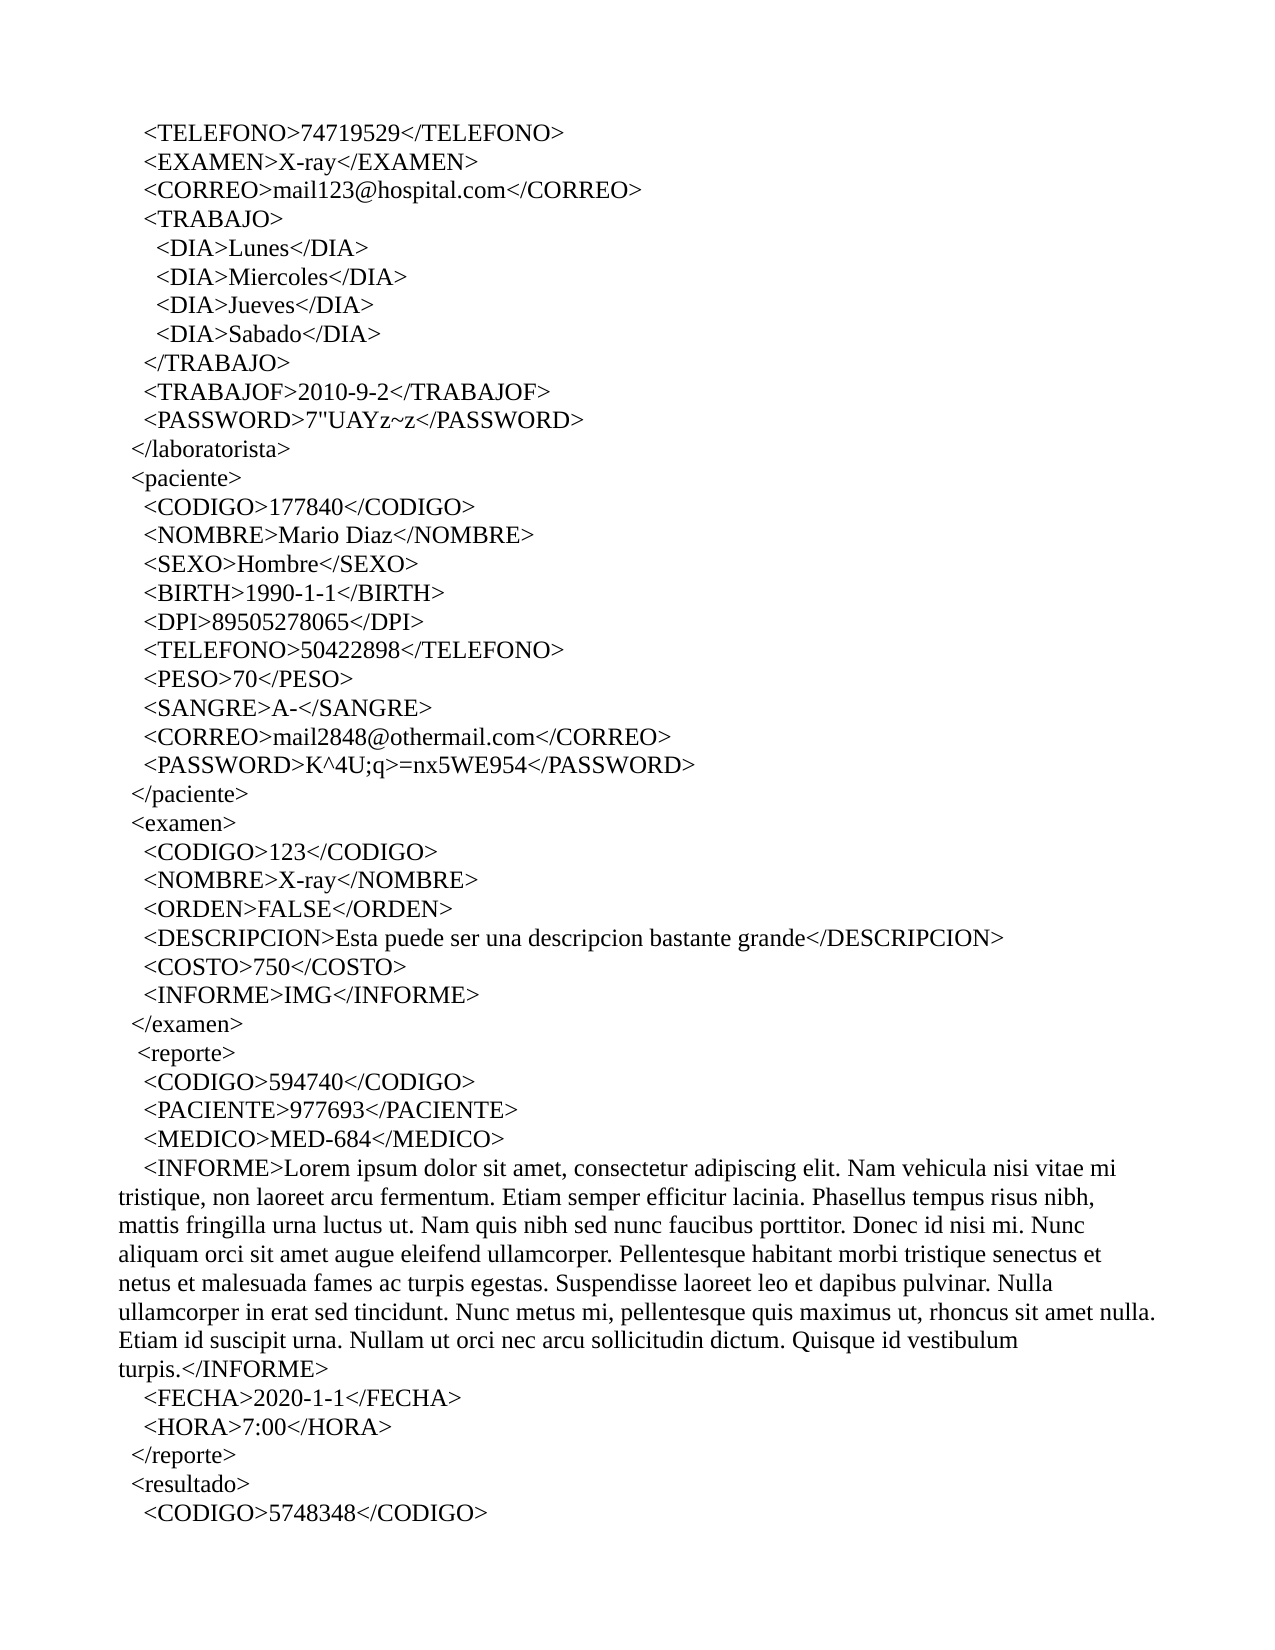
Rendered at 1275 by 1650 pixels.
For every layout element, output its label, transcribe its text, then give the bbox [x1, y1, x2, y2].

text <TELEFONO>50422898</TELEFONO> [118, 636, 1157, 664]
text <COSTO>750</COSTO> [118, 952, 1157, 981]
text <examen> [118, 808, 1157, 837]
text <PACIENTE>977693</PACIENTE> [118, 1096, 1157, 1124]
text <SANGRE>A-</SANGRE> [118, 693, 1157, 722]
text <TRABAJO> [118, 204, 1157, 233]
text <DIA>Lunes</DIA> [118, 233, 1157, 262]
text <PESO>70</PESO> [118, 664, 1157, 693]
text </laboratorista> [118, 434, 1157, 463]
text <paciente> [118, 463, 1157, 492]
text <CODIGO>5748348</CODIGO> [118, 1498, 1157, 1527]
text <BIRTH>1990-1-1</BIRTH> [118, 578, 1157, 607]
text <CODIGO>594740</CODIGO> [118, 1067, 1157, 1096]
text <NOMBRE>X-ray</NOMBRE> [118, 866, 1157, 894]
text <TELEFONO>74719529</TELEFONO> [118, 118, 1157, 147]
text <DIA>Sabado</DIA> [118, 319, 1157, 348]
text </examen> [118, 1009, 1157, 1038]
text <CORREO>mail2848@othermail.com</CORREO> [118, 722, 1157, 751]
text </TRABAJO> [118, 348, 1157, 377]
text <CORREO>mail123@hospital.com</CORREO> [118, 176, 1157, 204]
text <CODIGO>177840</CODIGO> [118, 492, 1157, 521]
text <CODIGO>123</CODIGO> [118, 837, 1157, 866]
text <INFORME>Lorem ipsum dolor sit amet, consectetur adipiscing elit. Nam vehicula nisi vitae mi tristique, non laoreet arcu fermentum. Etiam semper efficitur lacinia. Phasellus tempus risus nibh, mattis fringilla urna luctus ut. Nam quis nibh sed nunc faucibus porttitor. Donec id nisi mi. Nunc aliquam orci sit amet augue eleifend ullamcorper. Pellentesque habitant morbi tristique senectus et netus et malesuada fames ac turpis egestas. Suspendisse laoreet leo et dapibus pulvinar. Nulla ullamcorper in erat sed tincidunt. Nunc metus mi, pellentesque quis maximus ut, rhoncus sit amet nulla. Etiam id suscipit urna. Nullam ut orci nec arcu sollicitudin dictum. Quisque id vestibulum turpis.</INFORME> [118, 1153, 1157, 1383]
text <FECHA>2020-1-1</FECHA> [118, 1383, 1157, 1412]
text <DIA>Jueves</DIA> [118, 291, 1157, 319]
text <EXAMEN>X-ray</EXAMEN> [118, 147, 1157, 176]
text <PASSWORD>7"UAYz~z</PASSWORD> [118, 406, 1157, 434]
text <DESCRIPCION>Esta puede ser una descripcion bastante grande</DESCRIPCION> [118, 923, 1157, 952]
text <reporte> [118, 1038, 1157, 1067]
text <SEXO>Hombre</SEXO> [118, 549, 1157, 578]
text <ORDEN>FALSE</ORDEN> [118, 894, 1157, 923]
text <resultado> [118, 1469, 1157, 1498]
text </paciente> [118, 779, 1157, 808]
text <TRABAJOF>2010-9-2</TRABAJOF> [118, 377, 1157, 406]
text <HORA>7:00</HORA> [118, 1412, 1157, 1441]
text <NOMBRE>Mario Diaz</NOMBRE> [118, 521, 1157, 549]
text <INFORME>IMG</INFORME> [118, 981, 1157, 1009]
text <MEDICO>MED-684</MEDICO> [118, 1124, 1157, 1153]
text <PASSWORD>K^4U;q>=nx5WE954</PASSWORD> [118, 751, 1157, 779]
text </reporte> [118, 1441, 1157, 1469]
text <DPI>89505278065</DPI> [118, 607, 1157, 636]
text <DIA>Miercoles</DIA> [118, 262, 1157, 291]
